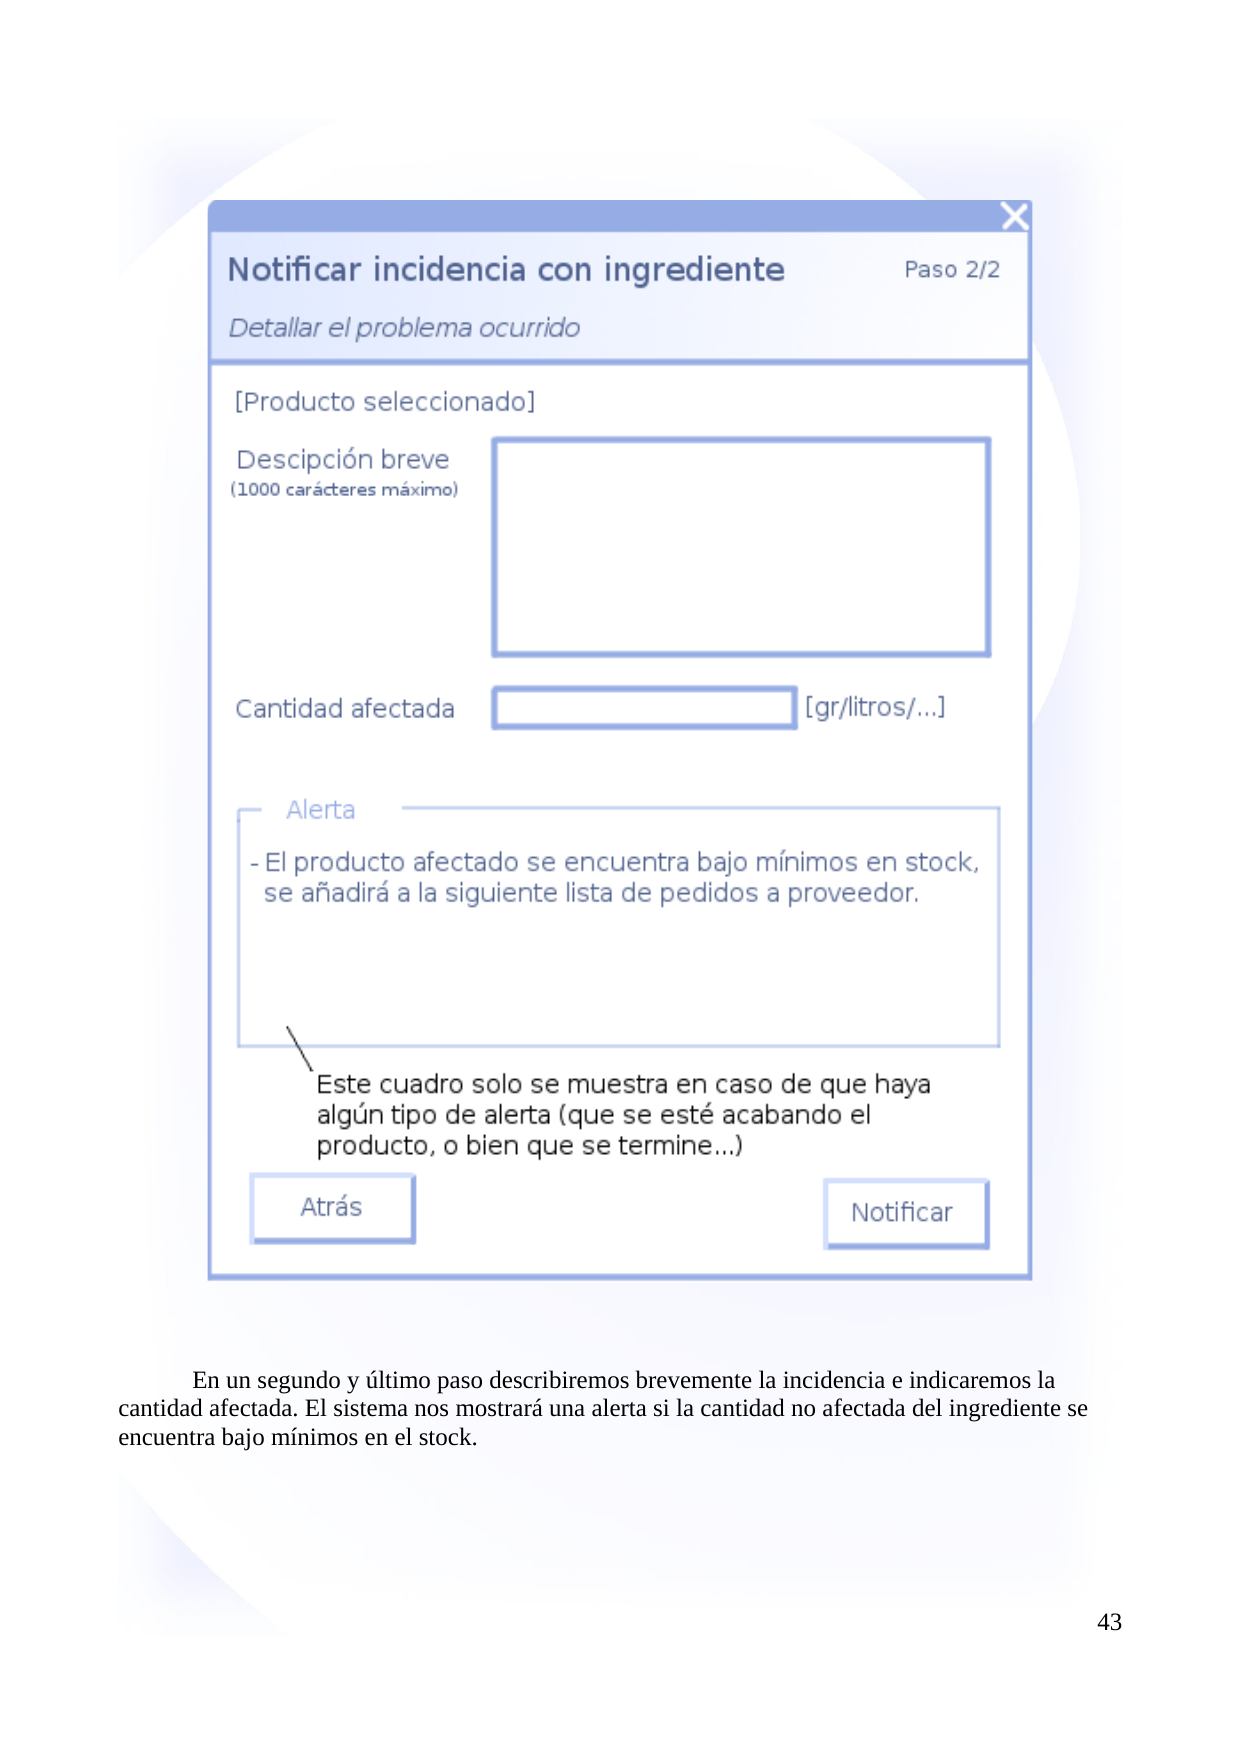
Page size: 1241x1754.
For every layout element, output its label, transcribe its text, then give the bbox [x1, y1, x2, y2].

text En un segundo y último paso describiremos brevemente la incidencia e indicaremos la cantidad afectada. El sistema nos mostrará una alerta si la cantidad no afectada del ingrediente se encuentra bajo mínimos en el stock. [118, 1365, 1122, 1451]
picture [118, 1451, 1122, 1636]
picture [118, 118, 1122, 1365]
